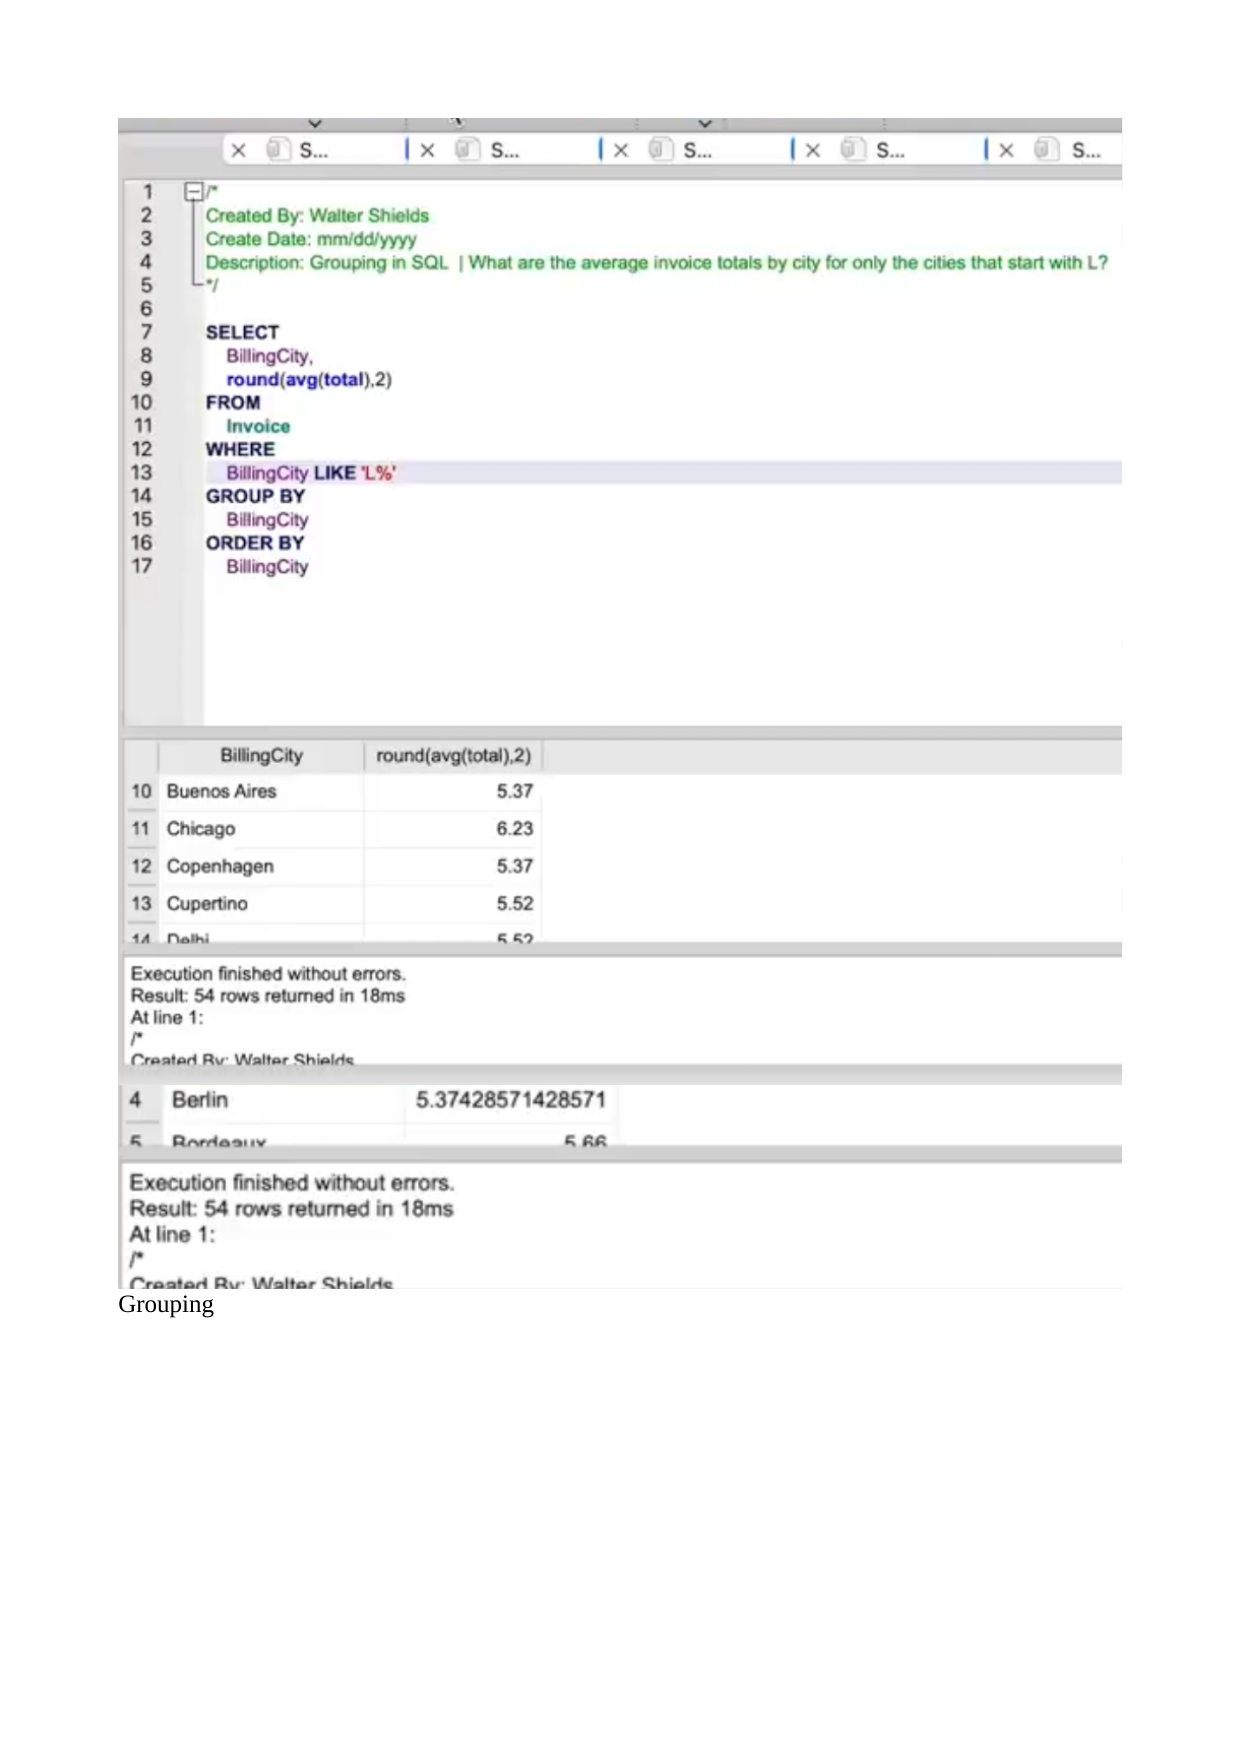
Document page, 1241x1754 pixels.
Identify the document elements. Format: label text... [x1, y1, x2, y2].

text Grouping [118, 1289, 1122, 1317]
picture [118, 118, 1123, 1289]
